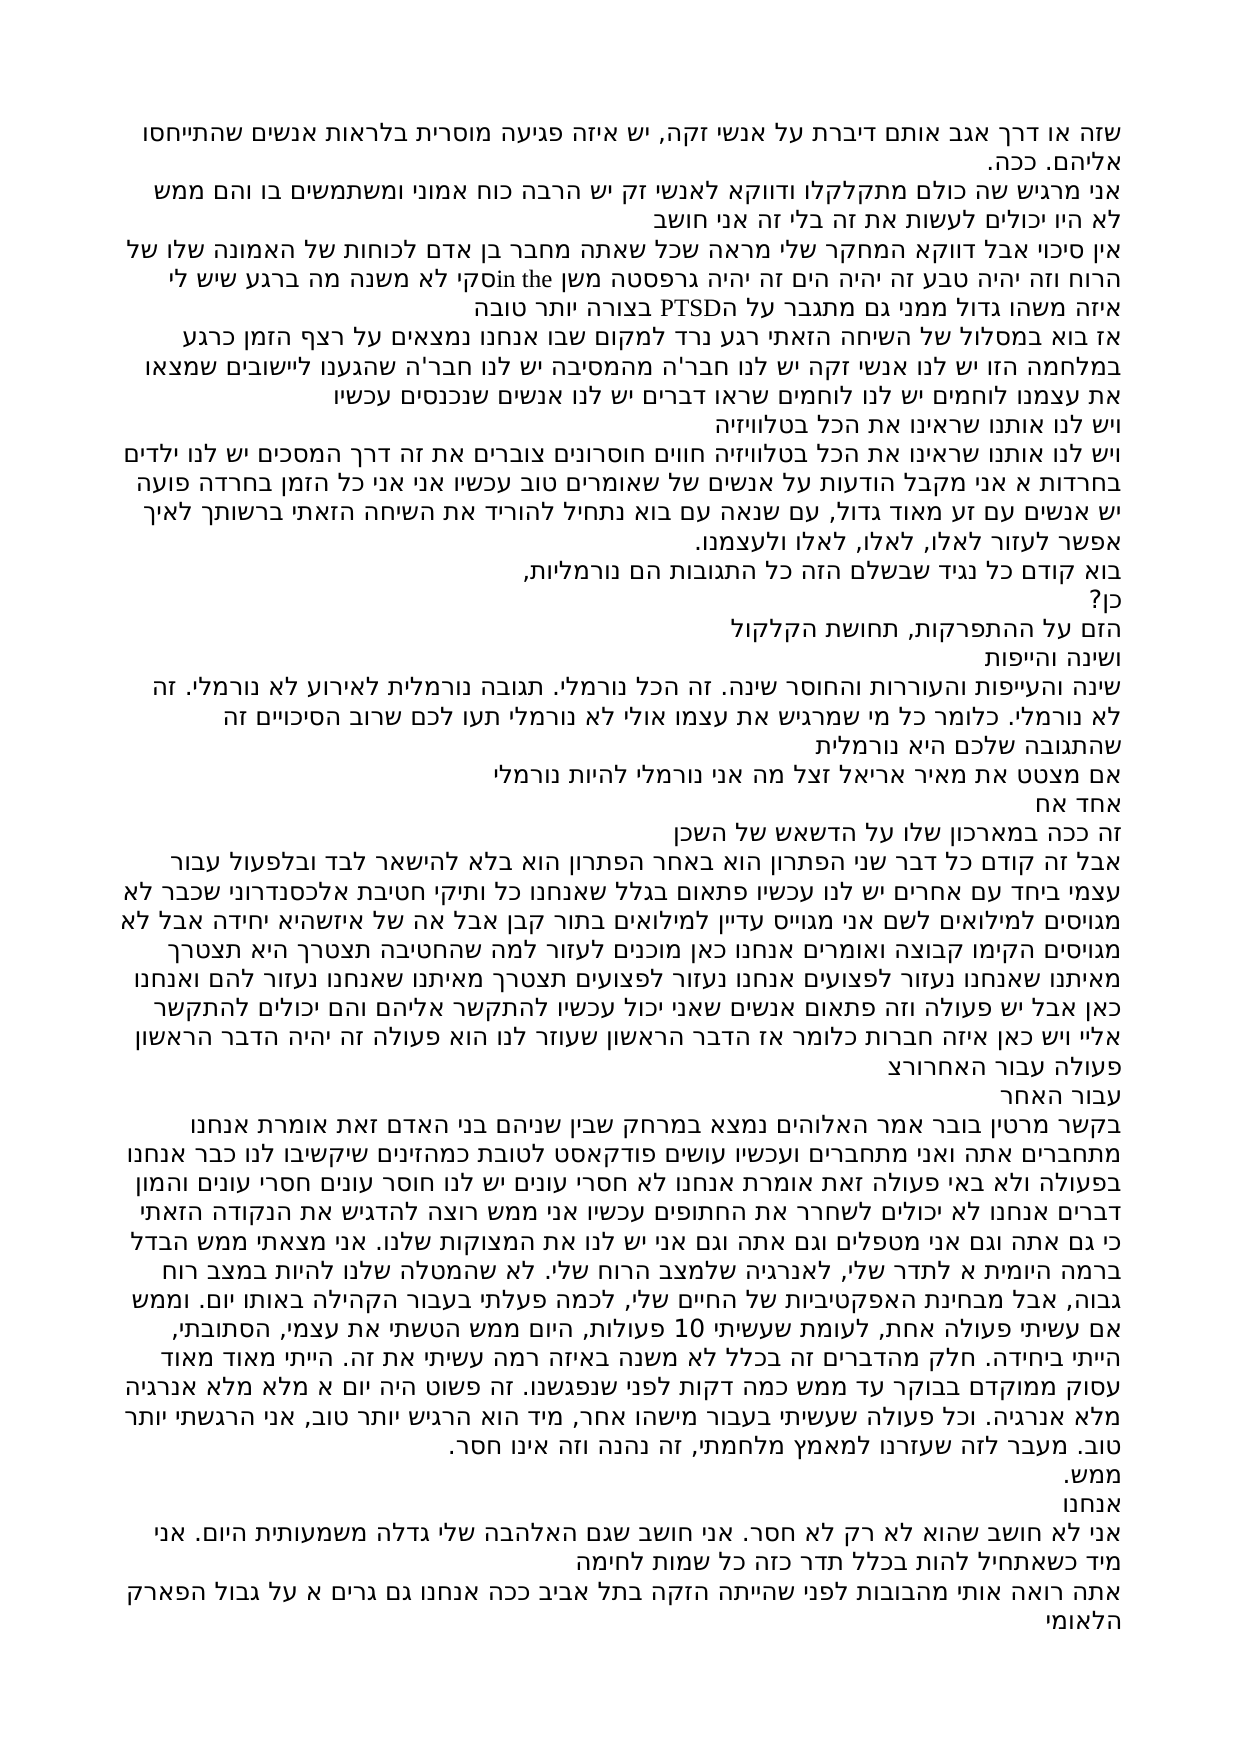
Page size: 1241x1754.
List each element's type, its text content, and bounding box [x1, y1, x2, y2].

text אתה רואה אותי מהבובות לפני שהייתה הזקה בתל אביב ככה אנחנו גם גרים א על גבול הפארק הלאומי [118, 1577, 1122, 1635]
text שינה והעייפות והעוררות והחוסר שינה. זה הכל נורמלי. תגובה נורמלית לאירוע לא נורמלי. זה לא נורמלי. כלומר כל מי שמרגיש את עצמו אולי לא נורמלי תעו לכם שרוב הסיכויים זה שהתגובה שלכם היא נורמלית [118, 672, 1122, 760]
text ושינה והייפות [118, 643, 1122, 672]
text אין סיכוי אבל דווקא המחקר שלי מראה שכל שאתה מחבר בן אדם לכוחות של האמונה שלו של הרוח וזה יהיה טבע זה יהיה הים זה יהיה גרפסטה משן in theסקי לא משנה מה ברגע שיש לי איזה משהו גדול ממני גם מתגבר על הPTSD בצורה יותר טובה [118, 235, 1122, 322]
text ממש. [118, 1460, 1122, 1489]
text ויש לנו אותנו שראינו את הכל בטלוויזיה חווים חוסרונים צוברים את זה דרך המסכים יש לנו ילדים בחרדות א אני מקבל הודעות על אנשים של שאומרים טוב עכשיו אני אני כל הזמן בחרדה פועה יש אנשים עם זע מאוד גדול, עם שנאה עם בוא נתחיל להוריד את השיחה הזאתי ברשותך לאיך אפשר לעזור לאלו, לאלו, לאלו ולעצמנו. [118, 439, 1122, 556]
text בקשר מרטין בובר אמר האלוהים נמצא במרחק שבין שניהם בני האדם זאת אומרת אנחנו מתחברים אתה ואני מתחברים ועכשיו עושים פודקאסט לטובת כמהזינים שיקשיבו לנו כבר אנחנו בפעולה ולא באי פעולה זאת אומרת אנחנו לא חסרי עונים יש לנו חוסר עונים חסרי עונים והמון דברים אנחנו לא יכולים לשחרר את החתופים עכשיו אני ממש רוצה להדגיש את הנקודה הזאתי כי גם אתה וגם אני מטפלים וגם אתה וגם אני יש לנו את המצוקות שלנו. אני מצאתי ממש הבדל ברמה היומית א לתדר שלי, לאנרגיה שלמצב הרוח שלי. לא שהמטלה שלנו להיות במצב רוח גבוה, אבל מבחינת האפקטיביות של החיים שלי, לכמה פעלתי בעבור הקהילה באותו יום. וממש אם עשיתי פעולה אחת, לעומת שעשיתי 10 פעולות, היום ממש הטשתי את עצמי, הסתובתי, הייתי ביחידה. חלק מהדברים זה בכלל לא משנה באיזה רמה עשיתי את זה. הייתי מאוד מאוד עסוק ממוקדם בבוקר עד ממש כמה דקות לפני שנפגשנו. זה פשוט היה יום א מלא מלא אנרגיה מלא אנרגיה. וכל פעולה שעשיתי בעבור מישהו אחר, מיד הוא הרגיש יותר טוב, אני הרגשתי יותר טוב. מעבר לזה שעזרנו למאמץ מלחמתי, זה נהנה וזה אינו חסר. [118, 1110, 1122, 1460]
text אחד אח [118, 789, 1122, 818]
text לא היו יכולים לעשות את זה בלי זה אני חושב [118, 206, 1122, 235]
text אם מצטט את מאיר אריאל זצל מה אני נורמלי להיות נורמלי [118, 760, 1122, 789]
text אני לא חושב שהוא לא רק לא חסר. אני חושב שגם האלהבה שלי גדלה משמעותית היום. אני מיד כשאתחיל להות בכלל תדר כזה כל שמות לחימה [118, 1518, 1122, 1577]
text אז בוא במסלול של השיחה הזאתי רגע נרד למקום שבו אנחנו נמצאים על רצף הזמן כרגע במלחמה הזו יש לנו אנשי זקה יש לנו חבר'ה מהמסיבה יש לנו חבר'ה שהגענו ליישובים שמצאו את עצמנו לוחמים יש לנו לוחמים שראו דברים יש לנו אנשים שנכנסים עכשיו [118, 322, 1122, 410]
text ויש לנו אותנו שראינו את הכל בטלוויזיה [118, 410, 1122, 439]
text אנחנו [118, 1489, 1122, 1518]
text שזה או דרך אגב אותם דיברת על אנשי זקה, יש איזה פגיעה מוסרית בלראות אנשים שהתייחסו אליהם. ככה. [118, 118, 1122, 176]
text הזם על ההתפרקות, תחושת הקלקול [118, 614, 1122, 643]
text אבל זה קודם כל דבר שני הפתרון הוא באחר הפתרון הוא בלא להישאר לבד ובלפעול עבור עצמי ביחד עם אחרים יש לנו עכשיו פתאום בגלל שאנחנו כל ותיקי חטיבת אלכסנדרוני שכבר לא מגויסים למילואים לשם אני מגוייס עדיין למילואים בתור קבן אבל אה של איזשהיא יחידה אבל לא מגויסים הקימו קבוצה ואומרים אנחנו כאן מוכנים לעזור למה שהחטיבה תצטרך היא תצטרך מאיתנו שאנחנו נעזור לפצועים אנחנו נעזור לפצועים תצטרך מאיתנו שאנחנו נעזור להם ואנחנו כאן אבל יש פעולה וזה פתאום אנשים שאני יכול עכשיו להתקשר אליהם והם יכולים להתקשר אליי ויש כאן איזה חברות כלומר אז הדבר הראשון שעוזר לנו הוא פעולה זה יהיה הדבר הראשון [118, 847, 1122, 1052]
text עבור האחר [118, 1081, 1122, 1110]
text אני מרגיש שה כולם מתקלקלו ודווקא לאנשי זק יש הרבה כוח אמוני ומשתמשים בו והם ממש [118, 176, 1122, 206]
text פעולה עבור האחרורצ [118, 1052, 1122, 1081]
text בוא קודם כל נגיד שבשלם הזה כל התגובות הם נורמליות, [118, 556, 1122, 585]
text כן? [118, 585, 1122, 614]
text זה ככה במארכון שלו על הדשאש של השכן [118, 818, 1122, 847]
